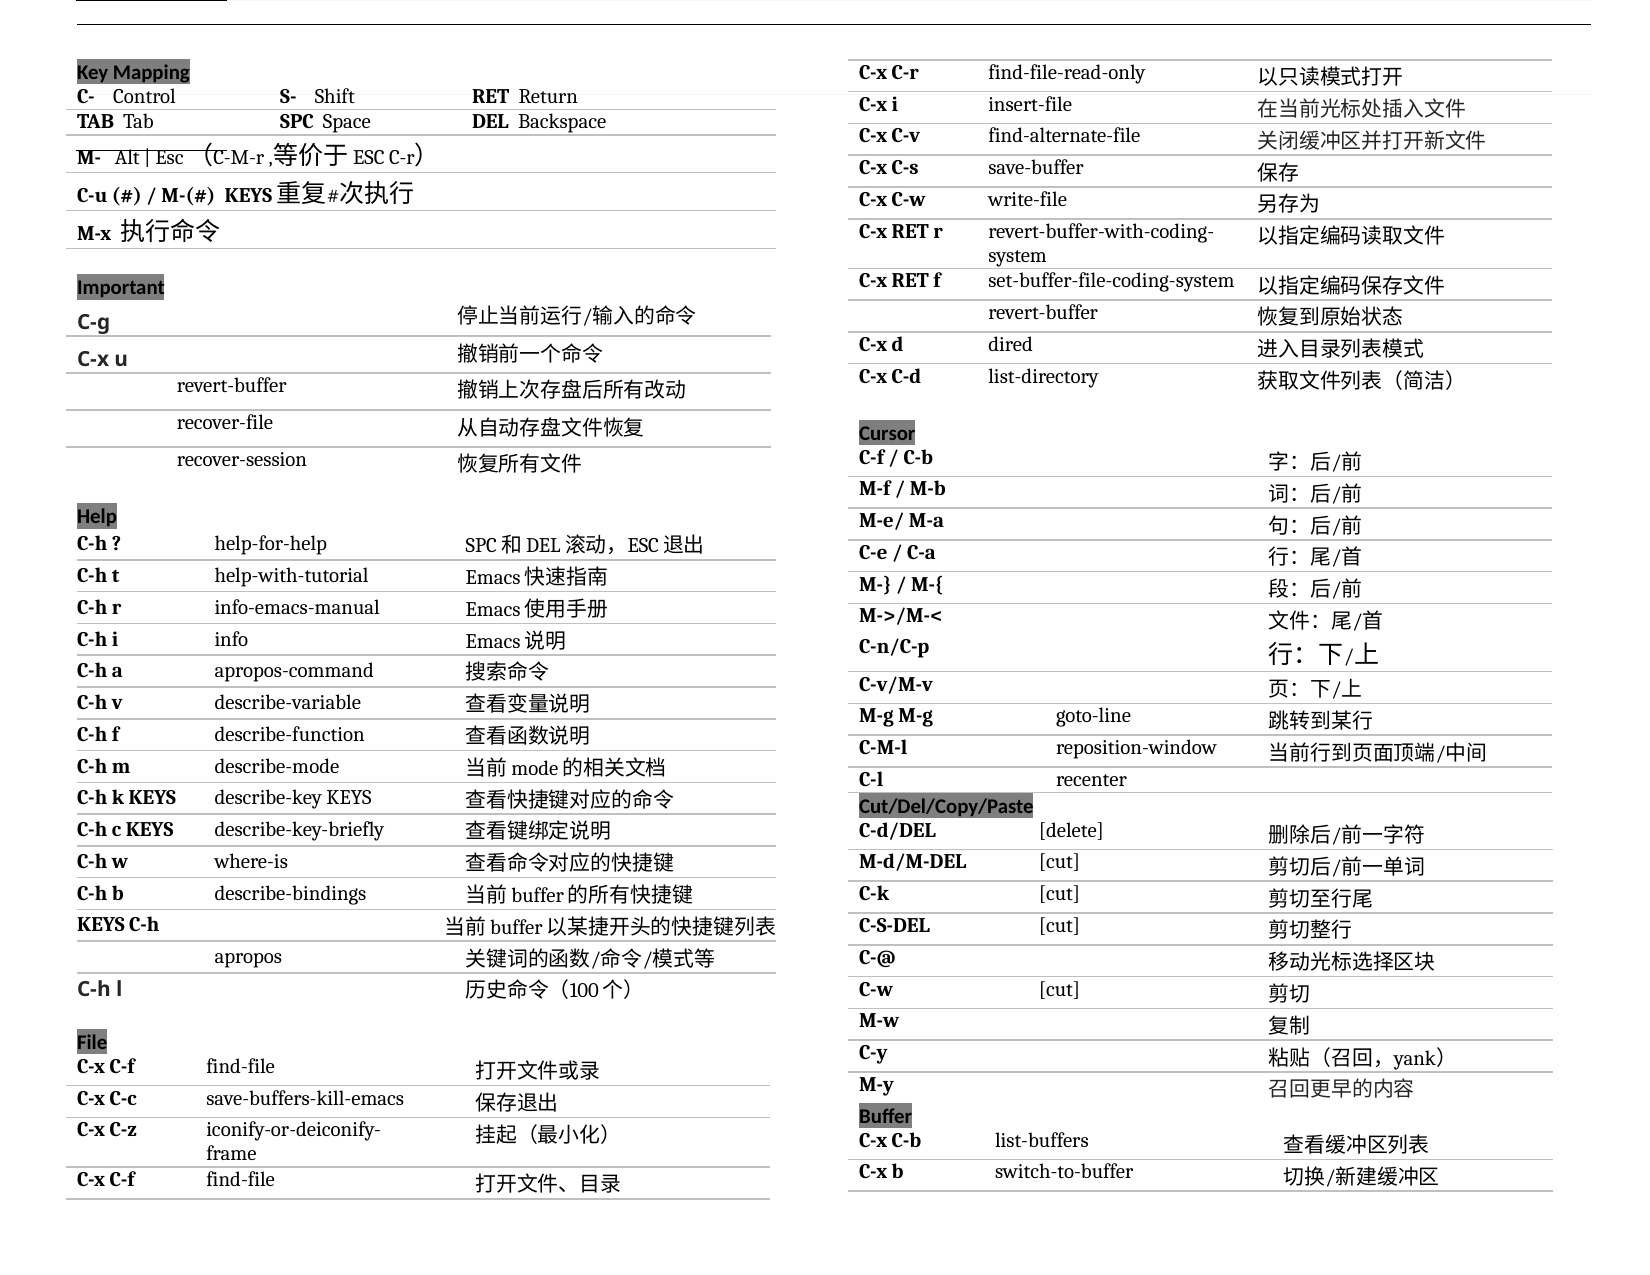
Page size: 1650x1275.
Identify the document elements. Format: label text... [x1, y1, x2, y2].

table_cell 保存 [1246, 156, 1552, 186]
table_header 删除后/前一字符 [1258, 819, 1553, 849]
table_cell C-M-l [848, 736, 1044, 766]
table_cell 获取文件列表（简洁） [1246, 364, 1552, 394]
table_cell C-h k KEYS [77, 783, 214, 813]
table_cell [848, 301, 977, 331]
subtitle Important [164, 274, 809, 300]
subtitle Key Mapping [190, 59, 809, 84]
table_cell help-with-tutorial [214, 561, 465, 591]
table_cell 以指定编码读取文件 [1246, 220, 1552, 267]
table_cell 搜索命令 [465, 656, 776, 686]
table_cell C-x C-r [848, 61, 977, 91]
table_cell revert-buffer-with-coding-system [977, 220, 1246, 267]
table_header RET Return [461, 95, 776, 108]
table_cell [165, 337, 446, 372]
table_cell [66, 411, 165, 446]
subtitle Cursor [915, 420, 1591, 445]
table_cell describe-key KEYS [214, 783, 465, 813]
table_header list-buffers [984, 1128, 1272, 1158]
table_cell M-x 执行命令 [66, 211, 776, 247]
table_cell recover-file [165, 411, 446, 446]
table_cell C-h r [77, 592, 214, 622]
table_cell M- Alt | Esc （C-M-r ,等价于ESC C-r） [66, 136, 776, 172]
table_header C- Control [66, 85, 269, 108]
table_cell C-e / C-a [848, 541, 1044, 571]
subtitle Buffer [912, 1103, 1591, 1128]
table_cell 打开文件、目录 [464, 1168, 770, 1198]
table_cell M-w [848, 1009, 1027, 1039]
table_cell C-h a [77, 656, 214, 686]
table_cell 撤销上次存盘后所有改动 [446, 374, 771, 409]
table_header [1045, 634, 1257, 671]
table_cell C-x i [848, 95, 977, 123]
table_cell 当前buffer以某捷开头的快捷键列表 [214, 910, 776, 940]
table_header help-for-help [214, 529, 465, 559]
table_header 字：后/前 [1258, 445, 1552, 476]
table_header [delete] [1027, 819, 1257, 849]
table_cell apropos [214, 942, 465, 972]
table_cell [1027, 946, 1257, 976]
table_cell C-h v [77, 688, 214, 718]
table_cell C-w [848, 977, 1027, 1007]
table_cell 查看命令对应的快捷键 [465, 847, 776, 877]
table_cell 查看函数说明 [465, 720, 776, 749]
table_cell [cut] [1027, 914, 1257, 944]
table_cell 剪切 [1258, 977, 1553, 1007]
table_cell insert-file [977, 95, 1246, 123]
table_cell C-h f [77, 720, 214, 749]
table_cell [1045, 572, 1257, 603]
table_header C-f / C-b [848, 445, 1044, 476]
table_cell 另存为 [1246, 188, 1552, 218]
table_header RET Return [461, 85, 776, 94]
table_cell M->/M-< [848, 604, 1044, 634]
table_cell C-h w [77, 847, 214, 877]
table_cell [cut] [1027, 977, 1257, 1007]
subtitle Cut/Del/Copy/Paste [1033, 793, 1591, 818]
table_cell [1258, 768, 1552, 791]
table_cell describe-function [214, 720, 465, 749]
table_cell 跳转到某行 [1258, 704, 1552, 734]
table_cell C-x C-s [848, 156, 977, 186]
table_cell revert-buffer [977, 301, 1246, 331]
table_cell 挂起（最小化） [464, 1118, 770, 1166]
table_header S- Shift [269, 95, 461, 108]
subtitle File [107, 1029, 809, 1054]
table_cell 查看键绑定说明 [465, 815, 776, 845]
table_cell 关闭缓冲区并打开新文件 [1246, 124, 1552, 154]
table_cell [77, 942, 214, 972]
table_cell describe-mode [214, 751, 465, 781]
table_cell C-h i [77, 624, 214, 654]
table_cell 关键词的函数/命令/模式等 [465, 942, 776, 972]
table_cell 当前行到页面顶端/中间 [1258, 736, 1552, 766]
table_cell 查看快捷键对应的命令 [465, 783, 776, 813]
table_cell find-file [195, 1168, 464, 1198]
table_cell 剪切后/前一单词 [1258, 850, 1553, 880]
table_cell C-h c KEYS [77, 815, 214, 845]
table_cell [1045, 672, 1257, 702]
table_cell 恢复所有文件 [446, 448, 771, 478]
table_cell 恢复到原始状态 [1246, 301, 1552, 331]
table_cell switch-to-buffer [984, 1160, 1272, 1190]
table_cell [214, 974, 465, 1004]
table_cell find-alternate-file [977, 124, 1246, 154]
table_cell C-x RET r [848, 220, 977, 267]
table_cell 词：后/前 [1258, 477, 1552, 507]
table_header SPC和DEL滚动，ESC退出 [465, 529, 776, 559]
table_cell describe-bindings [214, 878, 465, 908]
table_cell Emacs说明 [465, 624, 776, 654]
table_cell dired [977, 333, 1246, 363]
table_cell M-y [848, 1073, 1027, 1103]
table_cell info [214, 624, 465, 654]
table_cell 当前mode的相关文档 [465, 751, 776, 781]
table_header 查看缓冲区列表 [1272, 1128, 1553, 1158]
table_cell 行：尾/首 [1258, 541, 1552, 571]
table_cell C-h l [77, 974, 214, 1004]
table_header [1045, 445, 1257, 476]
table_header find-file [195, 1055, 464, 1085]
table_cell 进入目录列表模式 [1246, 333, 1552, 363]
table_cell apropos-command [214, 656, 465, 686]
table_cell 句：后/前 [1258, 509, 1552, 539]
table_cell goto-line [1045, 704, 1257, 734]
table_cell 文件：尾/首 [1258, 604, 1552, 634]
table_cell C-S-DEL [848, 914, 1027, 944]
table_cell TAB Tab [66, 110, 269, 134]
table_header C-h ? [77, 529, 214, 559]
table_header C-x C-f [66, 1055, 195, 1085]
table_cell 当前buffer的所有快捷键 [465, 878, 776, 908]
table_header 打开文件或录 [464, 1055, 770, 1085]
table_cell save-buffer [977, 156, 1246, 186]
table_header C-g [66, 300, 165, 335]
table_cell save-buffers-kill-emacs [195, 1086, 464, 1117]
table_cell Emacs使用手册 [465, 592, 776, 622]
table_cell [1045, 509, 1257, 539]
table_cell C-h b [77, 878, 214, 908]
table_cell recover-session [165, 448, 446, 478]
table_cell M-f / M-b [848, 477, 1044, 507]
table_cell C-x u [66, 337, 165, 372]
table_cell 查看变量说明 [465, 688, 776, 718]
table_cell DEL Backspace [461, 110, 776, 134]
table_cell describe-variable [214, 688, 465, 718]
table_cell 在当前光标处插入文件 [1246, 95, 1552, 123]
table_cell 历史命令（100个） [465, 974, 776, 1004]
table_cell 以只读模式打开 [1246, 61, 1552, 91]
table_cell iconify-or-deiconify- frame [195, 1118, 464, 1166]
table_header C-x C-b [848, 1128, 983, 1158]
table_cell C-v/M-v [848, 672, 1044, 702]
table_cell 移动光标选择区块 [1258, 946, 1553, 976]
table_cell 剪切至行尾 [1258, 882, 1553, 912]
table_cell 撤销前一个命令 [446, 337, 771, 372]
table_cell info-emacs-manual [214, 592, 465, 622]
table_cell M-g M-g [848, 704, 1044, 734]
table_cell [66, 448, 165, 478]
table_cell 保存退出 [464, 1086, 770, 1117]
table_cell 召回更早的内容 [1258, 1073, 1553, 1103]
table_cell list-directory [977, 364, 1246, 394]
table_cell C-x C-v [848, 124, 977, 154]
table_cell 剪切整行 [1258, 914, 1553, 944]
table_cell C-@ [848, 946, 1027, 976]
table_cell 以指定编码保存文件 [1246, 269, 1552, 299]
table_cell write-file [977, 188, 1246, 218]
table_cell 页：下/上 [1258, 672, 1552, 702]
table_cell [1045, 477, 1257, 507]
table_cell M-d/M-DEL [848, 850, 1027, 880]
table_header C-d/DEL [848, 819, 1027, 849]
table_header 停止当前运行/输入的命令 [446, 300, 771, 335]
table_cell 切换/新建缓冲区 [1272, 1160, 1553, 1190]
table_header C-n/C-p [848, 634, 1044, 671]
table_cell C-x C-w [848, 188, 977, 218]
table_cell 从自动存盘文件恢复 [446, 411, 771, 446]
table_cell revert-buffer [165, 374, 446, 409]
table_cell C-k [848, 882, 1027, 912]
table_cell [1045, 541, 1257, 571]
table_cell C-x C-z [66, 1118, 195, 1166]
table_cell C-x C-f [66, 1168, 195, 1198]
table_cell C-x C-c [66, 1086, 195, 1117]
table_cell 复制 [1258, 1009, 1553, 1039]
table_cell 段：后/前 [1258, 572, 1552, 603]
table_cell set-buffer-file-coding-system [977, 269, 1246, 299]
table_cell C-l [848, 768, 1044, 791]
table_header [165, 300, 446, 335]
table_cell C-h m [77, 751, 214, 781]
table_cell [1027, 1041, 1257, 1071]
table_cell Emacs快速指南 [465, 561, 776, 591]
table_cell C-x d [848, 333, 977, 363]
table_cell KEYS C-h [77, 910, 214, 940]
table_cell recenter [1045, 768, 1257, 791]
table_cell M-} / M-{ [848, 572, 1044, 603]
table_cell C-x RET f [848, 269, 977, 299]
table_cell [cut] [1027, 850, 1257, 880]
table_cell M-e/ M-a [848, 509, 1044, 539]
table_cell SPC Space [269, 110, 461, 134]
table_cell reposition-window [1045, 736, 1257, 766]
table_header S- Shift [269, 85, 461, 94]
table_cell C-x b [848, 1160, 983, 1190]
table_cell where-is [214, 847, 465, 877]
subtitle Help [117, 503, 809, 529]
table_cell [66, 374, 165, 409]
table_cell C-y [848, 1041, 1027, 1071]
table_cell C-h t [77, 561, 214, 591]
table_cell C-u (#) / M-(#) KEYS 重复#次执行 [66, 173, 776, 209]
table_cell describe-key-briefly [214, 815, 465, 845]
table_cell [cut] [1027, 882, 1257, 912]
table_cell [1045, 604, 1257, 634]
table_cell [1027, 1073, 1257, 1103]
table_cell C-x C-d [848, 364, 977, 394]
table_cell 粘贴（召回，yank） [1258, 1041, 1553, 1071]
table_header 行：下/上 [1258, 634, 1552, 671]
table_cell [1027, 1009, 1257, 1039]
table_cell find-file-read-only [977, 61, 1246, 91]
